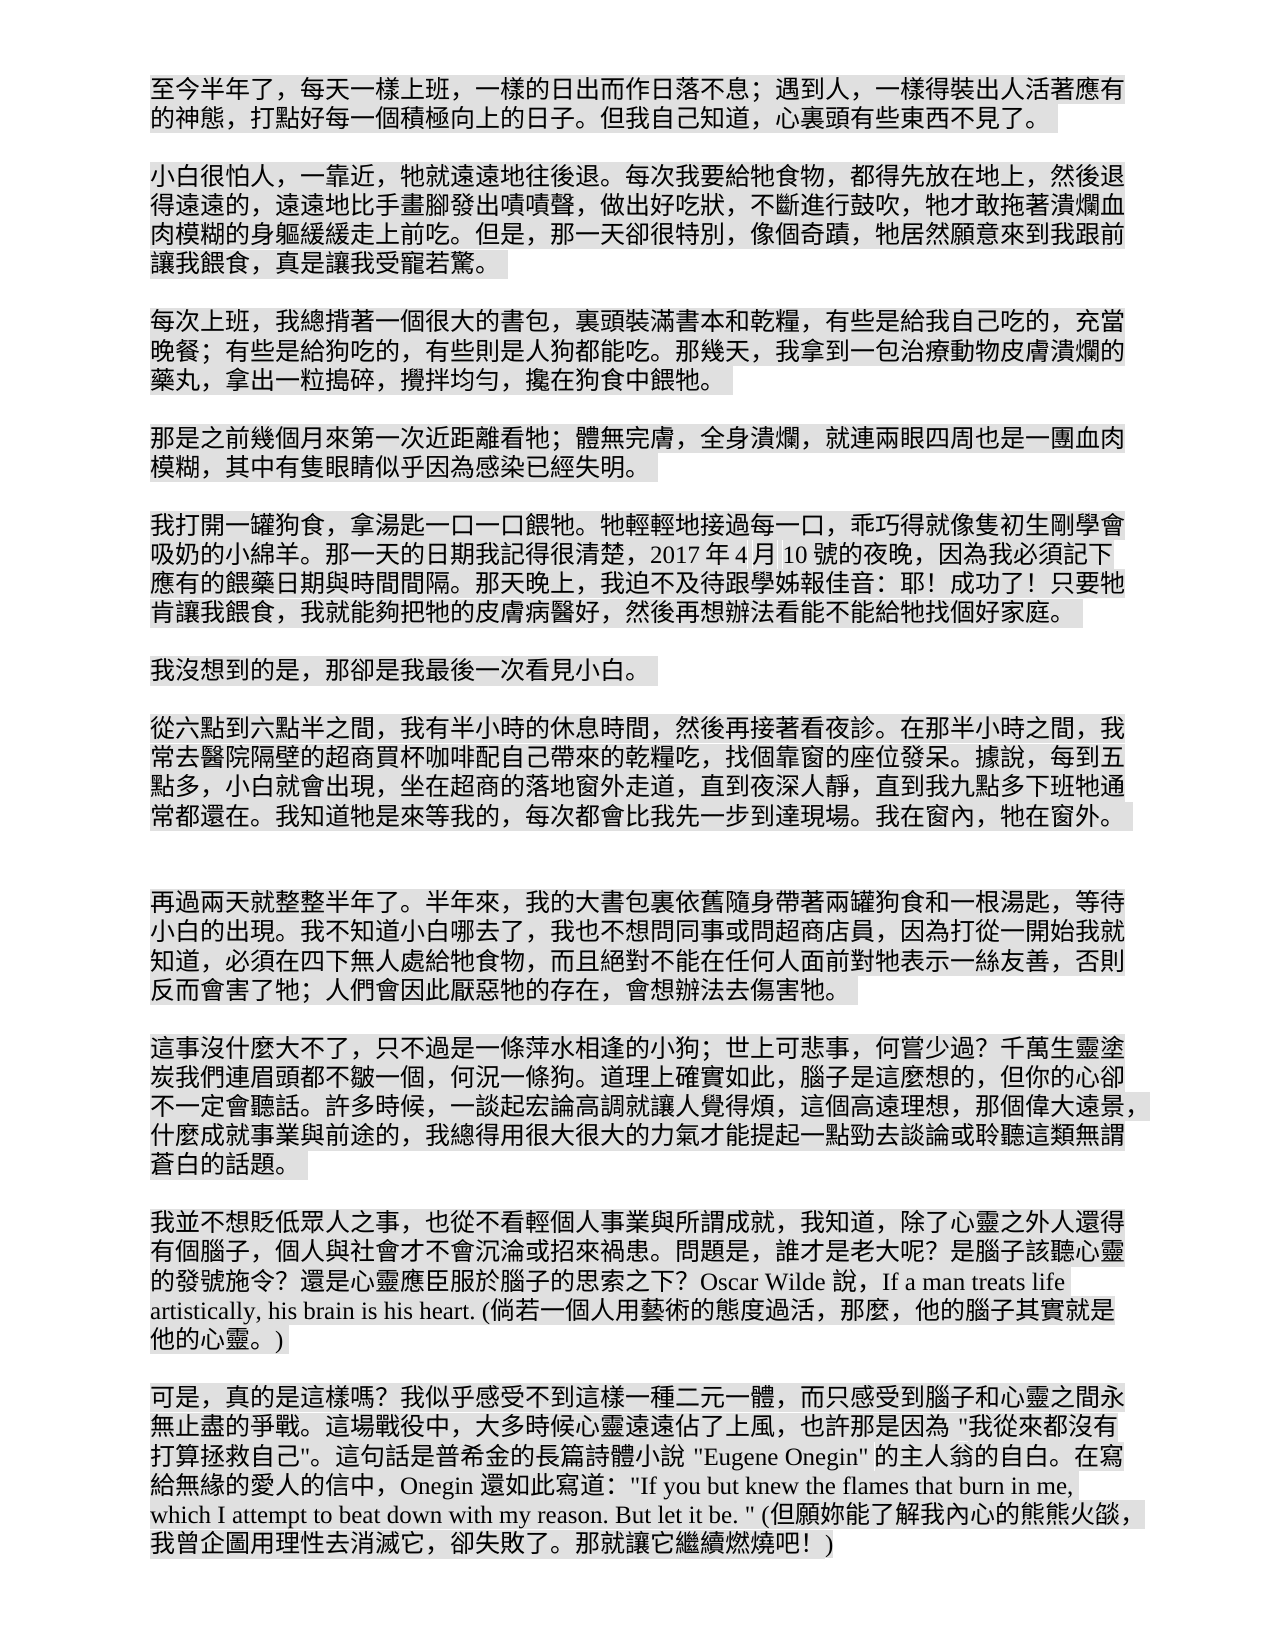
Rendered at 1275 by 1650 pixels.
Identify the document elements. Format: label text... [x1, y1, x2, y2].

text 3. 這是延續 2017 04. 20. 的留言。 至今半年了，每天一樣上班，一樣的日出而作日落不息；遇到人，一樣得裝出人活著應有的神態，打點好每一個積極向上的日子。但我自己知道，心裏頭有些東西不見了。 小白很怕人，一靠近，牠就遠遠地往後退。每次我要給牠食物，都得先放在地上，然後退得遠遠的，遠遠地比手畫腳發出嘖嘖聲，做出好吃狀，不斷進行鼓吹，牠才敢拖著潰爛血肉模糊的身軀緩緩走上前吃。但是，那一天卻很特別，像個奇蹟，牠居然願意來到我跟前讓我餵食，真是讓我受寵若驚。 每次上班，我總揹著一個很大的書包，裏頭裝滿書本和乾糧，有些是給我自己吃的，充當晚餐；有些是給狗吃的，有些則是人狗都能吃。那幾天，我拿到一包治療動物皮膚潰爛的藥丸，拿出一粒搗碎，攪拌均勻，攙在狗食中餵牠。 那是之前幾個月來第一次近距離看牠；體無完膚，全身潰爛，就連兩眼四周也是一團血肉模糊，其中有隻眼睛似乎因為感染已經失明。 我打開一罐狗食，拿湯匙一口一口餵牠。牠輕輕地接過每一口，乖巧得就像隻初生剛學會吸奶的小綿羊。那一天的日期我記得很清楚，2017年4月10 號的夜晚，因為我必須記下應有的餵藥日期與時間間隔。那天晚上，我迫不及待跟學姊報佳音：耶！成功了！只要牠肯讓我餵食，我就能夠把牠的皮膚病醫好，然後再想辦法看能不能給牠找個好家庭。 我沒想到的是，那卻是我最後一次看見小白。 從六點到六點半之間，我有半小時的休息時間，然後再接著看夜診。在那半小時之間，我常去醫院隔壁的超商買杯咖啡配自己帶來的乾糧吃，找個靠窗的座位發呆。據說，每到五點多，小白就會出現，坐在超商的落地窗外走道，直到夜深人靜，直到我九點多下班牠通常都還在。我知道牠是來等我的，每次都會比我先一步到達現場。我在窗內，牠在窗外。 再過兩天就整整半年了。半年來，我的大書包裏依舊隨身帶著兩罐狗食和一根湯匙，等待小白的出現。我不知道小白哪去了，我也不想問同事或問超商店員，因為打從一開始我就知道，必須在四下無人處給牠食物，而且絕對不能在任何人面前對牠表示一絲友善，否則反而會害了牠；人們會因此厭惡牠的存在，會想辦法去傷害牠。 這事沒什麼大不了，只不過是一條萍水相逢的小狗；世上可悲事，何嘗少過？千萬生靈塗炭我們連眉頭都不皺一個，何況一條狗。道理上確實如此，腦子是這麼想的，但你的心卻不一定會聽話。許多時候，一談起宏論高調就讓人覺得煩，這個高遠理想，那個偉大遠景，什麼成就事業與前途的，我總得用很大很大的力氣才能提起一點勁去談論或聆聽這類無謂蒼白的話題。 我並不想貶低眾人之事，也從不看輕個人事業與所謂成就，我知道，除了心靈之外人還得有個腦子，個人與社會才不會沉淪或招來禍患。問題是，誰才是老大呢？是腦子該聽心靈的發號施令？還是心靈應臣服於腦子的思索之下？Oscar Wilde 說，If a man treats life artistically, his brain is his heart. (倘若一個人用藝術的態度過活，那麼，他的腦子其實就是他的心靈。) 可是，真的是這樣嗎？我似乎感受不到這樣一種二元一體，而只感受到腦子和心靈之間永無止盡的爭戰。這場戰役中，大多時候心靈遠遠佔了上風，也許那是因為 "我從來都沒有打算拯救自己"。這句話是普希金的長篇詩體小說 "Eugene Onegin" 的主人翁的自白。在寫給無緣的愛人的信中，Onegin 還如此寫道："If you but knew the flames that burn in me, which I attempt to beat down with my reason. But let it be. " (但願妳能了解我內心的熊熊火燄，我曾企圖用理性去消滅它，卻失敗了。那就讓它繼續燃燒吧！) [150, 75, 1125, 1559]
